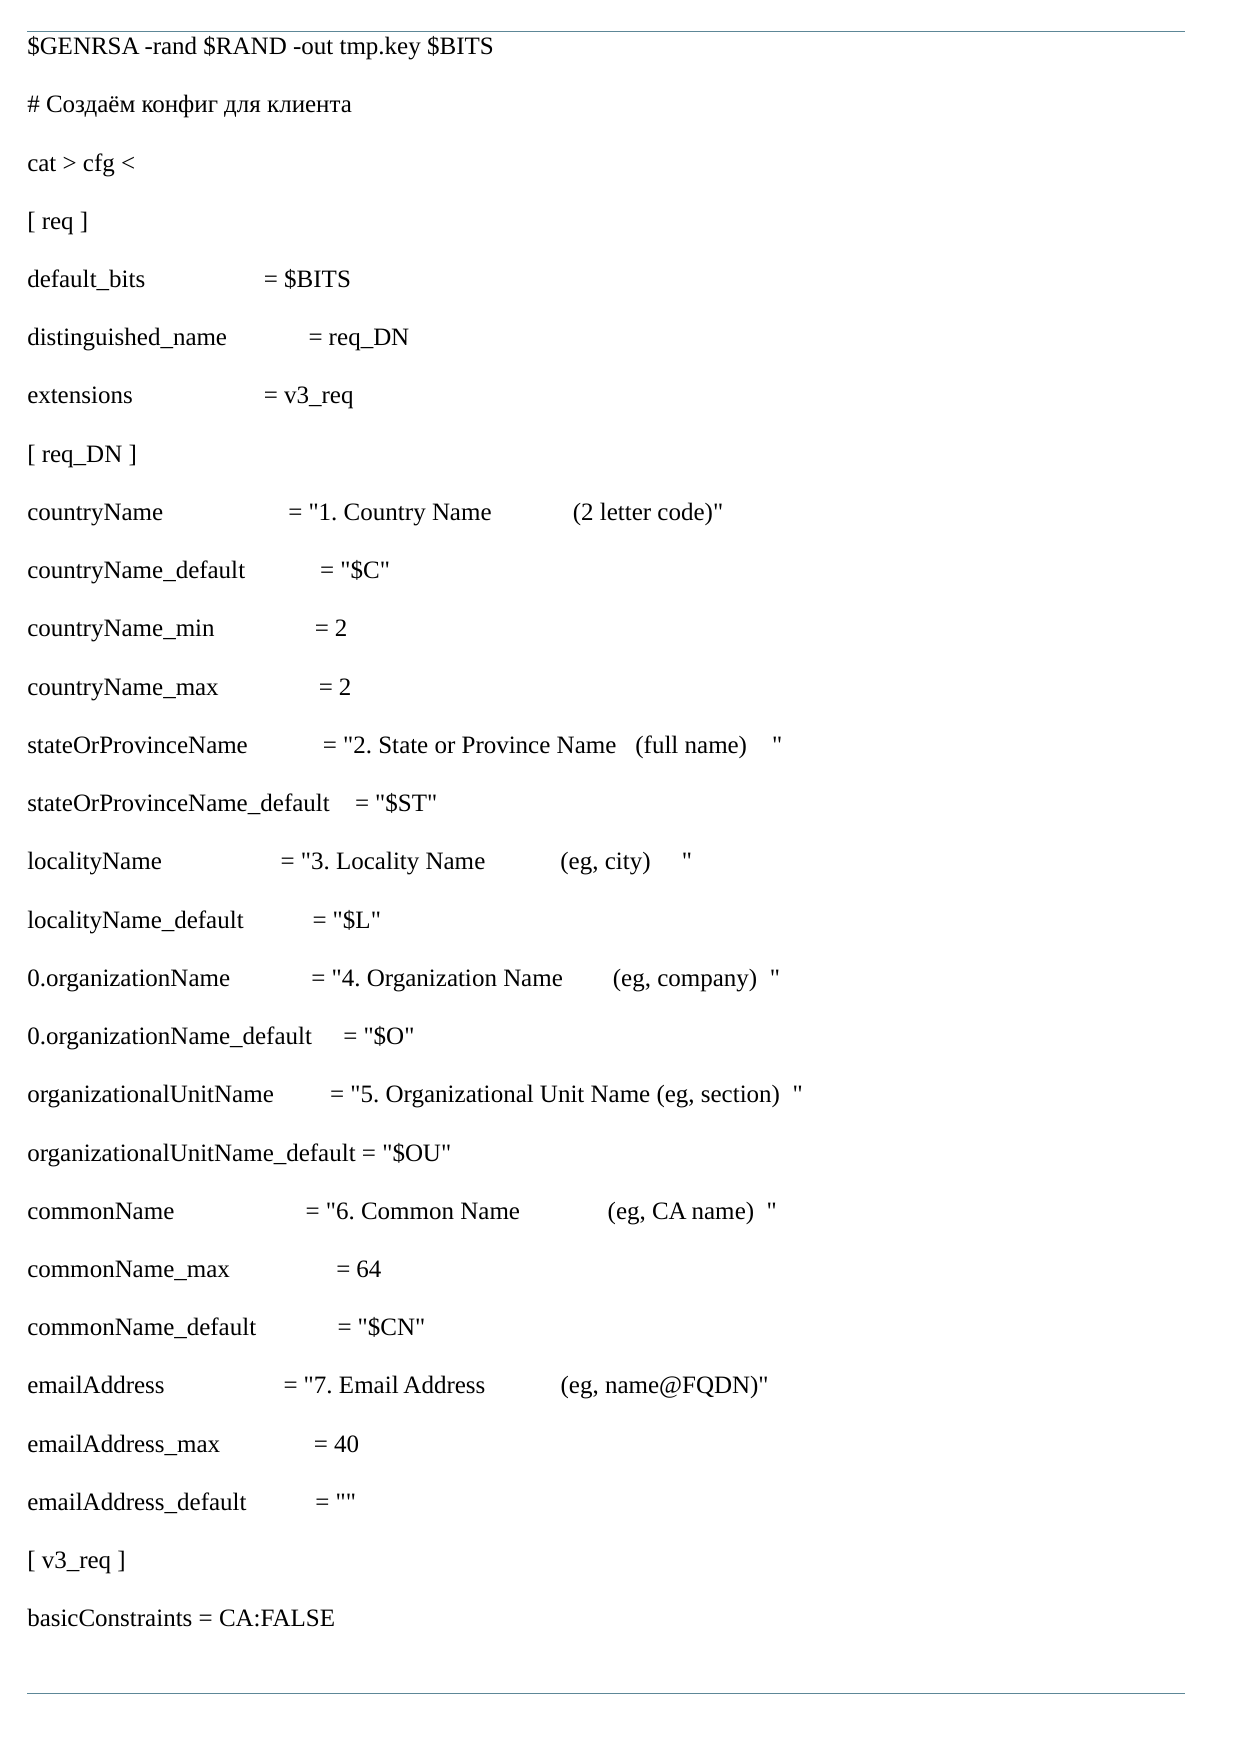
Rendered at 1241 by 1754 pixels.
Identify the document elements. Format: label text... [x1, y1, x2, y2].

table_header Теория и практика OpenSSL Ещё несколько лет назад криптографические системы применялись лишь в исключительных случаях: в правительственных организациях, спецслужбах и иных критических к безопасности данных системах. Однако в настоящее время бурное развитие компьютерных сетей и Интернета заставляет задумываться об обеспечении безопасности всё большее количество людей. Вначале опишем основные принципы и термины криптографии... В настоящее время все озабочены безопасностью передаваемых по сети данных, поэтому свою статью я бы хотел начать с разговора о способах защиты информации. Что такое шифрование? Это запись информации в особом виде, исключающем её прочтение лицами, не знающими шифра. В компьютерном мире защита данных актуальна, как нигде. Обычно шифрованием называют обработку данных при помощи некой функции f(x), где x – обрабатываемые данные. Алгоритм шифрования должен быть таким, что даже само знание алгоритма злоумышленником не должно помочь ему открыть ключ шифрования, то есть алгоритм должен основываться на трудоёмкости подбора ключа, а не на неизвестности алгоритма. Алгоритмы шифрования бывают одно и двунаправленными; однонаправленные алгоритмы чаще всего представляют собой так называемые хеши: численное представление некоего текста. Абсолютно очевидно, что даже зная хеш, невозможно вычислить исходный текст (бывает, что для разных текстов хеш совпадает, что тоже естественно, так как множество вариантов текстов бесконечно, а чисел, используемых в алгоритмах – конечно). Для чего же такое нужно? Применение есть замечательное: если одной и той же хеш-функцией обработать одинаковые строки, то результат будет идентичен! Это свойство можно использовать при проверке пароля: строка, введённая пользователем, хешируется и сравнивается с хешем пароля. При этом из хеша пароля восстановить сам пароль нельзя, можно только применять данную хеш-функцию к разным строкам, ища совпадения, т.е. методом прямого перебора. Вот почему советуют выбирать длинные и сложные пароли для важных целей. Хеш-функций существует огромное множество и есть некоторые стандартные ряды хеш-функций, наибольшее распространение получили ряды MD и SHA. К примеру, стандартная функция Unix crypt вычисляет значение хеш-функции от строки. Один из параметров, передаваемых этой функции, значится как salt, состоит из символов $1$ и строки из 8 символов и определяет выбор хеш-функции из ряда MD5, а возвращаемое значение содержит одиннадцать первых символов salt, чтобы знать в будущем для проверки, какую функцию применять. Если два первых символа salt – произвольная двухсимвольная строка, то используется обычный алгоритм DES (56 бит), а salt определяет выбор алгоритма подмешивания. В настоящее время 56 бит обычно недостаточно, для нахождения ключа длиной 56 бит необходимо перебрать «всего» 72057594037927936 (256) ключей. Для кластера компьютеров эта задача решается в считанные часы, поэтому сейчас во всех современных *nix используется алгоритм MD5, который позволяет генерировать отпечатки (хеши) паролей длиной до 128 бит, для подбора которого потребуются в худшем случае миллиарды лет! Итак, можно закончить с однонаправленными алгоритмами и перейти к двунаправленным... Существует два рода таких алгоритмов: симметрические и асимметрические (алгоритмы с публичным ключом). Симметрические алгоритмы используют один и тот же ключ для шифрования и дешифрования и их стойкость определяется в основном длиной используемого ключа. Ключ симметрического шифрования ни в коем случае нельзя передавать в открытом виде, так как это даст возможность злоумышленнику, получившему этот ключ, расшифровывать данные, этим ключом зашифрованные. Асимметрические алгоритмы предоставляют возможность передачи публичного ключа в открытом виде, в то время как секретный ключ должен быть известен только вам. Приведу наглядную демонстрацию полезности шифрования. К примеру, вы хотите пройти аутентификацию на удалённой машине и посылаете ей свой пароль, конечно же, не сам пароль, а его хеш. Но, к сожалению, где-то на пути встретился хаб, который дал возможность послушать ваши пакеты снифером. Этим, естественно, воспользовался злой дядька, подключённый к этому хабу. Он смог беспрепятственно взять ваш хеш пароля, взломать его (если повезёт) или просто посылать этот же хеш серверу. Таким образом, под вашим логином входят два человека. Не думаю, что кого-то развеселит эта ситуация (разве что злого дядьку, если его не засекут). Или ещё пример полной беззащитности: электронная почта не защищается никак (по крайней мере, по стандартной схеме) и всякий может её прочитать или изменить. Нет-нет, не надо бежать в хозяйственный магазин за мыльцем и верёвочкой – спасение есть. Это асимметрическое шифрование. Идея такова: вначале от генератора случайных чисел формируется определённая строка – секретный ключ, который может использоваться для расшифровки данных, зашифрованных публичным ключом. Публичный ключ вычисляется на основании секретного ключа. Таким образом мы получили пару ключей для шифрования (публичный ключ) и расшифровывания (секретный ключ). Затем на удалённой машине также создаётся подобная пара ключей (скорее всего она будет иной, так как довольно сложно, чтобы на разных машинах генератор случайных чисел генерировал одну и ту же последовательность). Итак, у нас есть две пары ключей, мы должны обменяться публичными ключами. После этого вы можете, используя публичный ключ удалённой машины, зашифровывать данные, которые могут быть расшифрованы ею с помощью имеющегося только у неё секретного ключа. Так как удалённая машина имеет и ваш публичный ключ, то подобная операция может работать наоборот (т.е. передача данных на вашу машину). Да, вроде бы всё хорошо: информация, передаваемая между машинами, может быть расшифрована только ими, но есть одно «но». Представьте ситуацию подмены публичных ключей при доставке: тогда правильный ключ будет считаться неправильным, а подменённый ключ – правильным. Обычным методом защиты публичного ключа асимметрического шифрования является его сертификация. Для понятия сертификации сразу же необходимо объяснить, что такое электронная цифровая подпись. ЭЦП – это хеш сообщения с данными об отправителе, подписанный секретным ключом последнего. На основании ЭЦП можно определить достоверность и неизменность сообщения при условии, что имеется публичный ключ. Публичный ключ, анализируя ЭЦП, даёт один из ответов: достоверен, недостоверен (был изменён). А так как найти такое значение хеша, чтобы оно совпадало для двух различных сообщений (т.е. h(M)=h(M’)) очень сложно, сопоставимо с прямым перебором, то практически нет способа подменить сообщение, подписанное ЭЦП. При пересылке публичного ключа его подмена обычно исключается электронной подписью, гарантирующей неизменность данных. Обычно публичный ключ подписывается либо секретным ключом данной пары, либо одним из доверенных ключей сторонних организаций. То есть в любом случае к ключу ЭЦП должно быть доверие. Такой механизм полностью исключает подмену публичного ключа, так как в противном случае подпись будет недостоверна и программа установления безопасной связи просто не примет данного ключа, автоматически считая его неверным. Есть ещё возможность исключить перехват публичного ключа – подтверждение получения ключа от другой машины и обмен идентификационными сообщениями. Такой метод применён, например, в механизме беспарольной аутентификации SSH. Вы обмениваетесь ключами с сервером и звоните владельцу удалённой машины (особенно это актуально при аутентификации клиента на сервере путём подтверждения валидности ключа), подтверждая и проверяя передачу ключа. При таких методах защиты полностью исключен перехват конфиденциальных данных, если, конечно, не вывесить свой секретный ключ на доску почёта в раздел «Достижения в безопасности за последний квартал». А если серьёзно, то потеря секретного ключа позволяет любому расшифровывать всё, что зашифровано вами или для вас, то есть происходит полная потеря безопасности. Поэтому во многих системах аутентификации секретные ключи дополнительно шифруются неким паролем. Без пароля секретный ключ представляет собой меньше ценности, так как ломать пароль можно только прямым перебором. Но всё же лучше держать секретные ключи при себе. Ещё многих интересует, что означает стойкость ключа. Это просто длина ключа в битах. Чем она больше, тем больше степень сложности подбора секретного ключа перебором. Но одновременно с этим увеличивается время работы алгоритмов и увеличивается объем сообщений за счёт неиспользуемых элементов ключа. Поэтому здесь лучше не бросаться в крайности, стойкость ключа длиной в 1024 бит вроде бы является достаточной (в настоящее время), хотя при пересылке почтовых сообщений используют ключи длиной до 2048 бит (OpenPGP). Для ключей симметрического шифрования достаточной является длина 128 бит. Ещё критичным фактором является работа генератора случайных чисел. Если злоумышленнику удалось найти некую закономерность в генераторе случайных чисел, то ему ничего не стоит создать любой ключ (а зачастую и «случайные» пароли). Поэтому сообщения о громких взломах различных ключей чаще всего вызваны тем, что злоумышленник нашёл баг в генераторе случайных чисел. Некоторых интересует также, что означают загадочные надписи RSA и DSA. Это сокращённые названия алгоритмов асимметрического шифрования. Различаются они математической основой работы, которая определяет степень защищённости и скорость работы в разных режимах (во многих системах существует также ограничение на длину DSA ключей в 1024 бита, ключи RSA могут быть любой длины, но обычно используются ключи 1024 – 4096 бит). Среди алгоритмов симметрического шифрования наиболее распространены следующие: DES (56 бит); 3DES (168 бит); RC* (40 – 128 бит); Blowfish (128 бит); IDEA (128 бит). Алгоритмы, использующие ключи длиной до 128 бит, считаются алгоритмами низкой безопасности, 128 бит – средней, более 128 бит – высокой. Алгоритмы симметрического шифрования могут работать в нескольких режимах, обычно используется режим cbc, когда ключ динамически высчитывается на основании предыдущего блока данных, т.е. в режиме cbc ключ постоянно меняется, что затрудняет атаки. При использовании клиентов, работающих на безопасных каналах связи (SSL – secure socket layer), часто можно видеть запрос на подтверждение публичного ключа для связи или сертификата (подписанного публичного ключа, как было описано ранее). Как я уже говорил, публичный ключ могут подменить, но если вы доверяете своим каналам связи и не думаете, что кто-то охотится персонально за вашими данными, то можно доверять публичному ключу удалённого сервера, так как подмена ключа – занятие довольно трудоёмкое, а если у вас есть некие подозрения на этот счёт, то лучше не доверять ключу, не получив подтверждения от нужного лица или организации (не вздумайте использовать электронную почту: уж если смогли подделать ключ, то подменить письмо не составляет труда). Генерация ключей клиента происходит на лету и они автоматически удаляются после окончания сеанса связи, публичный ключ удалённого сервера помещается в специальное хранилище, что избавляет вас от риска пересылки публичного ключа. Основные атаки на системы асимметрического шифрования связаны с тем, что злоумышленник может угадать содержимое части зашифрованных данных (например, письма часто начинаются со слов «Здравствуйте, »), и это знание облегчает подбор секретного ключа. Ещё очень опасна атака на подмену ключей (man-in-the-middle), когда злоумышленник перехватывает публичные ключи двух людей, затем генерирует две пары ключей и направляет свои публичные ключи обеим сторонам. Теперь первый человек посылает злоумышленнику своё письмо, которое тот расшифровывает своим ключом, читает, зашифровывает публичным ключом второго человека и отправляет ему послание. Таким образом, у людей создается иллюзия защищённой переписки, но читает их сообщения и третий (который, как известно, лишний). Выходом из такой ситуации является сертификация публичных ключей. Существует два способа сертификации ключей: ключ может быть подписан только ключом одного из доверенных источников сертификации (обычно это организации, которые имеют привеллегии сертификации, переданные им правительством страны); ключ может быть подписан одним из ключей, которым вы доверяете (обычно это ваш собственный ключ и ключи организаций, занимающихся выдачей сертификатов). Второй механизм, называемый сетью доверия, используется чаще, так как позволяет добавлять новые ключи к доверенным. Оба механизма предусматривают механизм цепного подписывания, например, если ключ А был подписан ключом Б, который подписан ключом С, который подписан вашим ключом, то ключ А считается доверенным. При этом число таких «шагов» наследования обычно ограничено. Такой механизм сети доверия реализован, например, в системе PGP и в системе OpenSSL. Этим обеспечивается безопасность клиента. Безопасность сервера необходима лишь в случае удаленной беспарольной аутентификации, тогда администратор удалённой системы помещает ваш ключ в список известных ключей системы. Примечание для администраторов: если вы не хотите, чтобы все могли использовать данный ключ, объясните пользователю опасность доступа посторонних лиц к его секретному ключу и убедите его зашифровать секретный ключ паролем, который, кстати, можно удобно хранить в памяти и не вводить лишний раз, но об этом я расскажу в статье об SSH. И ещё: не забывайте убедиться в том, что ключ пришёл от того, кого предполагалось, для этого лучше попросить пользователя принести ключик на дискетке, а потом её дезинтегрировать или оставить в эпицентре ядерного взрыва (жаль этого нельзя проделать с некоторыми «пользователями», хотя почему нельзя? Мария Францевна, подойдите-ка на минутку...) И наконец, скажу ещё вот что: асимметрическое шифрование используется для подписи и зашифровывания почтовых сообщений, удалённой аутентификации и ЭЦП в любых её применениях. Но для передачи большого количества данных через сеть использовать асимметрическое шифрование очень печально – всё загнется окончательно и бесповоротно: уж больно много времени надо для использования подобных алгоритмов. Поэтому при передаче данных по сети используют симметрическое шифрование (3DES, IDEA, Blowfish). Но ключ симметрического шифрования очень опасно передавать в открытом виде (ведь он используется для шифрования и дешифрования), и вначале устанавливается связь асимметрическим шифрованием, как было описано выше. После установления связи клиент генерирует ключ симметрического шифрования и шифрует его публичным ключом сервера, затем отправляет его собственно серверу (также выполняется подписывание симметрического ключа для удостоверения в его неизменности). Сервер расшифровывает своим секретным ключом ключ симметрического шифрования и использует его для общения с клиентом. Красота! Но есть ещё один способ – алгоритм Дифлемана-Хельмана, позволяющий использовать одни и те же ключи как для симметрического, так и для асимметрического шифрования. Он заключается в нехитрых математических законах степенной функции (я не буду на этом заострять внимание, так как вряд ли это пригодится на практике). Оказывается, имея пару – публичный ключ A и секретный ключ B, можно вычислить ключ симметрического шифрования С, который также получается при наличии пары ключей секретный А и публичный B. Говоря проще, ключ С однозначно могут вычислить обе машины, обменявшиеся публичными ключами. Этот ключ можно далее использовать для шифрования/дешифрования данных по стандартному алгоритму симметрического ключа. Такой способ достаточно безопасный, но он пока ещё не получил достаточного распространения и поэтому сейчас чаще используется первый способ. Любопытные тут же поинтересуются: почему, когда я говорил о симметрическом шифровании, я сказал, что 128-и битный ключ теоретически несокрушим, а говоря об асимметрическом шифровании, сказал, что ключ длиной 1024 бит считается пока ещё более-менее безопасным. Тут дело вот в чём: при асимметрическом шифровании выбираются 2 больших простых числа и на их основе создаются секретный и публичный ключи. Не вдаваясь в математику (для математической стороны алгоритмов шифрования можете зайти на лучший алгоритмический ресурс в рунете http://algolist.manual.ru), скажу только одно: для вычисления секретного ключа на основании публичного необходимо выполнить задачу разложения на множители, которая пропорциональна логарифму по модулю большого целого числа (это реализовать намного проще, чем прямой перебор). Ну вот, с теорией покончено, можно приступить к практике. OpenSSL – это система защиты и сертификации данных, название SSL переводится как система безопасных сокетов. OpenSSL используется практически всеми сетевыми серверами для защиты передаваемой информации. Существует API SSL, позволяющее создавать безопасные сокеты с шифрованием передаваемых данных. Но в данной статье я бы хотел рассказать о самой системе OpenSSL, вызываемой через командную строку. Так как OpenSSL поддерживает очень много различных стандартов сертификации, шифрования, хеширования, то использование данной команды достаточно сложно. Внутри OpenSSL существуют отдельные компоненты, отвечающие за то или иное действие. Для получения списка доступных компонентов можно вызвать openssl с параметрами list-standart-commands. Можно также получить список доступных алгоритмов хеширования (list-message-digest-commands) и алгоритмов шифрования (list-cipher-commands). Итак, с помощью команд OpenSSL можно делать следующее: Создавать и управлять ключами RSA и DSA – команды rsa, dsa, dsaparam; Создавать сертификаты формата x509, запросы на сертификацию, восстановление – команды x509, req, verify, ca, crl, pks12, pks7; Зашифровывать данные с помощью симметрического или асимметрического шифрования – команды enc, rsautl; Высчитывать хеши различных типов – команда dgst; Работать с S/MIME – команда s/mime; Проверять работы серверов и клиентов ssl – команды s_client, s_server. Cуществует также несколько вспомогательных утилит ssl: openssl speed [список_алгоритмов_хеширования_или шифрования]: тестирование скорости различных алгоритмов, если запускать без параметров, то тестируются все алгоритмы; алгоритмы внутри списка разделяются пробелом, например: openssl speed md5 rsa idea blowfish des 3des sha1 В конце выводится общая скорость работы различных алгоритмов (в 1000-х байт в секунду), для обработки различной длины блоков. Вот результат работы тестов скорости на моём домашнем компе (Celeron 366), на других компах значения будут другими: Таблица 1 Таблица 2. Проверка алгоритмов асимметрического шифрования openssl rand [-out file] [-rand file] num: генерация num рандомных байт: # openssl rand 5 Wеб~ # openssl ciphers [-ssl2] [-ssl3] [-tls1] NAME: вывод доступных алгоритмов для обеспечения уровня безопасности NAME, где NAME – это символическое название группы алгоритмов. Обычно используются значения: LOW – алгоритмы низкого уровня безопасности (меньше 128 бит); MEDIUM – алгоритмы среднего уровня стойкости (128 бит); HIGH – алгоритмы высокой стойкости (больше 128 бит); ALL – все алгоритмы; NULL – алгоритмы без шифрования. Обычно в настоящее время используются алгоритмы групп MEDIUM и HIGH, которые ещё долго не смогут быть взломаны прямым перебором. Можно также вывести список алгоритмов из нескольких групп, разделив их «:» (например, MEDIUM:HIGH). Теперь я бы хотел рассказать об основных утилитах openssl. Для начала я расскажу о методах генерации ключей, затем о командах шифрования и, наконец, о сертификатах, s/mime, клиент/серверных тестах. Итак, пару слов о генерации ключей. Для создания rsa ключей используется команда genrsa: openssl genrsa [-out file] [-des | -des3 | -idea] [-rand file] [bits] Команда genrsa создаёт секретный ключ длиной bits в формате PEM, шифрует его одним из алгоритмов des (56 бит), des3 (3-й des 168 бит) или idea (128 бит). При выборе алгоритма шифрования будет запрошен пароль для шифрования создаваемого секретного ключа (если алгоритм не указан, то секретный ключ не шифруется, чего делать ни в коем случае нельзя). Опция -out говорит программе, что вывод нужно осуществлять не в stdout, а в файл file (опция -out присутствует во множестве других компонентов openssl и используется аналогичным образом для указания выходного файла). Опция -rand указывает на файл/файлы (разделённые «:»), из которых будут считываться данные для установки seed генератора случайных чисел. В качестве таких файлов сразу же приходит на ум использовать что-то вроде /dev/random или /dev/urandom, но у меня с этим возникли проблемы – всё вешалось наглухо, поэтому я рекомендую в этом случае использовать какие-нибудь сложно угадываемые файлы, вроде /var/log/messages или /boot/vmlinuz, думаю, что угадать содержимое этих файлов не намного проще чем содержимое /dev/random, но работает этот фокус в любом *nixe (опция -rand также присутствует во всех компонентах генерации и управления ключами и сертификатами). Использовать /dev/random и /dev/urandom, конечно, можно, но я для этого скопировал из /dev/random 32 768 байт в файл .rnd таким образом: dd if=/dev/[u]random of=.rnd count=64 Кроме этого, можно указывать в качестве -rand файла EGD сокет, который обеспечивает генерацию определённого количества случайных байт, EGD доступен на узле http://www.lothar.com/tech/crypto. Установка генератора случайных чисел производится на основании хеша -rand файла, поэтому можно указывать файлы различной длины, так как хеш все равно имеет фиксированное число бит. Пример генерации 4096-битового секретного ключа RSA: # openssl genrsa -out /etc/openssl/key.pem -des3 -rand /var/log/messages 4096 После этого секретный ключ зашифровывается и записывается в файл (в текстовом виде). В начале ключа указывается алгоритм шифрования. Для создания публичного ключа rsa на основе секретного используется команда openssl rsa. Данная команда имеет следующий формат: openssl rsa -in filename [-out file] [-des | -des3 |-idea] [-check] [-pubout] Утилита openssl rsa способна изменять пароль и алгоритм шифрования секретного ключа, будучи вызвана с параметром -in и -out. Если применить параметр -pubout, то в указанный файл -out будет записан публичный ключ, вычисленный на основе -in секретного. Например, создание публичного ключа на основании секретного: openssl rsa -in /etc/openssl/key.pem -out /etc/openssl/pubkey.pem -pubout Изменение пароля и алгоритма шифрования секретного ключа с des3 на idea: openssl rsa -in /etc/openssl/key.pem -out /etc/openssl/key1.pem -idea Для создания ключей DSA используется утилита openssl gendsa, аналогичная genrsa, но есть два отличия: во-первых, для ключей DSA нельзя указывать длину в битах и, во-вторых, ключи DSA могут генерироваться согласно некоторым параметрам, записанным в файл paramfile утилитой openssl dsaparam, имеющей следующий формат: openssl dsaparam [-rand file{s}] [-C] [-genkey] [-out file] numbits где numbits – длина желаемого ключа, -С заставляет dsaparam вывести на stdout код на СИ для программной генерации DSA на основе необходимых параметров, а опция -genkey говорит, что в выходной файл, наряду с параметрами, дополнительно записывается созданный секретный ключ DSA, но нельзя его сразу же зашифровать, поэтому удобнее воспользоваться утилитой openssl gendsa, которая имеет схожий синтаксис с командой genrsa, но вместо числа бит указывается файл параметров, созданный dsaparam: # openssl gendsa -out /etc/openssl/dsakey.pem -rand /boot/vmlinuz -idea paramfile Enter PEM passphrase: Verify PEM passphrase: Для управления ключами dsa используется программа openssl dsa, которая абсолютно аналогична (в параметрах) утилите openssl rsa. Поэтому я просто приведу пример генерации публичного ключа DSA: # openssl dsa -in /etc/openssl/dsakey.pem -out /etc/openssl/pubdsakey.pem -pubout Теперь настало время рассказать о компонентах openssl, выполняющих шифрование и хеширование данных. Для выполнения симметрического шифрования используется утилита openssl enc -cipher или её сокращённая запись openssl cipher, где cipher – это одно из символических имён симметрических шифров. Наиболее популярными являются следующие: base-64 (преобразование в текстовый вид); bf (blowfish – 128 бит); des (56 бит); des3 (168 бит); rc4 (128 бит); rc5 (128 бит); rc2 и idea (128 бит). Для указания входного и выходного файлов используются опции -in и -out соответственно. Пароль для шифрования вводится с клавиатуры (можно указать в командной строке параметром -k, но это очень плохо по соображениям безопасности, так как большинство шелов умеют сохранять историю командной строки, на мой взгляд, намного лучше ввести пароль непосредственно перед шифрованием). Учтите, что пароль не спрашивается при обработке файла base64, так как шифрования не происходит. Для расшифровки зашифрованных данных примените openssl cipher с опцией -d (алгоритм шифрования и дешифрования должен совпадать!), а для одновременной обработки данных base64 можно воспользоваться опцией -a. Шифрование по умолчанию происходит с подмешиванием (подсолением), для выбора алгоритма подмешивания используется случайная соль (salt), поэтому, если вы шифруете один и тот же файл в разное время одним и тем же алгоритмом и паролем, то результаты скорее всего будут разными (это затрудняет атаку по словарю). Также по умолчанию используется cbc режим алгоритмов, когда ключ меняется в течение всего сеанса работы согласно передаваемым данным. Приведу несколько примеров: зашифруем файл, используя алгоритм des3: # openssl des3 -in file -out file.des3 расшифруем полученный файл: # openssl des3 -d -in file.des3 -out file зашифруем файл, используя алгоритм blowfish(bf), и закодируем base64: # openssl bf -a -in file -out file.bf64 теперь расшифруем его и обработаем сразу же base64: # openssl bf -a -d -in file.bf64 -out file Для вычисления хешей используется команда openssl dgst -hashalg или краткая форма openssl hashalg (первая команда может также выполнять манипуляции с ЭЦП, но об этом далее). Обычное использование данной команды таково openssl hashalg [-c] file[s]. Вычисляется хеш сообщения фиксированной длины в виде одной строки или, если указана опция -c, строки, разделённой на пары HEX чисел двоеточием. Среди алгоритмов хеширования могут применяться следующие: md2 (128 бит); md4 (128 бит); md5 (128 бит); mdc2 (128 бит); sha (160 бит); sha1 (160 бит); ripemd160 (160 бит). Опять же приведу пару примеров: вычислим md5 хеш файла: # openssl md5 -c file MD5(file)= 81:fd:20:ff:db:06:d5:2d:c3:55:b5:7d:3f:37:ac:94 а теперь SHA1 хеш этого же файла: # openssl sha1 file SHA1(file)= 13f2b3abd8a7add2f3025d89593a0327a8eb83af Как я уже говорил, утилита openssl dgst может использоваться для подписывания сообщения секретным ключом и проверки ЭЦП публичным ключом. Для этого используется следующий синтаксис: openssl dgst -sign private_key -out signature -hashalg file[s] Подписывание file с помощью секретного ключа private_key, используя алгоритм хеширования hasalg (обычно применяются sha1 или md5). openssl dgst -signature signature -verify public_key file[s] Проверка подписи в file, используя публичный ключ public_key и ЭЦП signature. Данная программа выводит «Verification OK» при правильной подписи или «Verification Failure» в любом другом случае. Учтите, что ЭЦП в таком случае хранится отдельно от файла, который ею подписан. Для шифрации и дешифрации RSA алгоритмом используется программа rsautl. Данная утилита имеет также возможность подписывать и проверять подпись сообщений (однако работать всё равно приходится с хешем сообщения, так как подписывать можно только небольшой объём данных, поэтому лучше применять openssl dgst). Для шифрации/дешифрации используется следующий синтаксис: openssl rsautl -in file -out file.cr -keyin pubkey.pem -pubin -encrypt Шифрация file с использованием публичного ключа pubkey.pem. openssl rsautl -in file.cr -out file -keyin secretkey.pem -decrypt Дешифрация file.cr с использованием секретного ключа secretkey.pem. Теперь настало время рассказать об одном из главных применений openssl – управление сертификатами. Openssl имеет возможность генерировать сертификаты, управлять ЭЦП и шифрованием с помощью сертификатов. Однако применение утилит управления сертификатами – достаточно сложная задача. Поэтому для начала я дам общие представления о сертификатах. Сертификат содержит публичный ключ, подписанный одним из корневых доверенных центров сертификации (или комплементарным секретным ключом), данные об организации, выдавшей сертификат, и в некоторых случаях зашифрованный секретный ключ, а также отпечаток (хеш) публичного ключа. Сертификаты имеют время действия, по окончании которого они автоматически считаются недействительными, иерархия сертификатов обычно строится на основании сети доверия (бывают довольно длинные цепочки сертификатов, ведущие к доверенному ключу из root CA). Таким образом, сертификат – это полный комплекс системы асимметрического шифрования, предоставляющий гораздо больше возможностей, чем сами по себе ключи (а также являющийся более защищённой системой). Основным привлекательным моментом сертификата является возможность записи в него информации об организации, этот ключ выдавшей. Таким образом, явно напрашивается применение собственной системы сертификации в данной организации. Можно, например, выдавать сотрудникам их персональные сертификаты, подписанные сертификатом организации (его можно сгенерировать самому или получить от сторонней компании). Причём эти сертификаты впоследствии можно использовать для удостоверения личности сотрудника, например, при почтовой переписке или аутентификации на http-сервере (apache+ssl). Единственное условие, которое должно выполняться, – это наличие на машине клиента сертификата организации в списке корневых доверенных ключей. Общее содержание сертификатов определено стандартом x509, в то время как форматы записей сертификатов могут внести некоторую путаницу. Openssl по умолчанию использует формат PKCS#10, Microsoft использует по умолчанию формат PKCS#12 (в руководстве по openssl этот формат охарактеризован как один большой баг), формат PKCS#7 используется для запросов на сертификацию к CA (центр сертификации) и не может содержать секретного ключа, также для этой цели может использоваться DER-закодированный сертификат (DER-кодирование подобно кодированию base64, но имеет специальное назначение для использования в криптографических системах) также без секретного ключа. Учтите, что при использовании DER-формата убираются маркеры начала и конца сертификата, а его содержимое кодируется base64, поэтому в файле DER можно хранить только один сертификат, с другой стороны DER-сертификаты поддерживаются M$ (стандартное расширение .cer), поэтому иногда бывает нужно преобразовать сертификаты из одного формата в другой (я здесь имею в виду PEM или DER): PEM—>DER openssl x509 -inform PEM -in cert.pem -outform DER -out cert.cer DER—>PEM openssl x509 -inform DER -in cert.cer -outform PEM -out cert.pem Таким же образом можно конвертировать и ключи асимметрического шифрования (используя утилиты rsa или dsa). Думаю, что не сильно запутал вас всеми этими стандартами. Если объяснять на пальцах, то всё выглядит следующим образом: клиент создаёт сертификат и отправляет свой публичный сертификат (PKCS#7) в центр сертификации. В центре сертификации обрабатывается запрос клиента (запрос на сертификацию), и сертификат клиента подписывается секретным ключом центра сертификации. Клиент, имея публичный ключ центра сертификации, проверяет подлинность подписи и может далее использовать свой сертификат. Для организации можно предложить следующее решение: на сервере создаётся сертификат организации; генерируется запрос на сертификацию и отправляется к некоему доверенному центру сертификации (который будет известен всем клиентам и персоналу данной организации); получается сертификат организации, который можно использовать при создании сертификатов клиентов. Последние создаются так: клиент посылает запрос на выдачу сертификата; сервер создаёт сертификат клиента и подписывает его сертификатом организации; клиент получает сертификат клиента и сертификат организации; после проверки достоверности ключа организации (предполагается, что клиент доверяет CA, которым был подписан сертификат организации) проверяется достоверность сертификата клиента. После такой операции клиент будет точно уверен, что получил сертификат от данной организации и может его использовать для работы с ней. По такой схеме построены все центры выдачи сертификатов (правда зачастую сертификат организации бывает подписан самим собой, что требует от клиента добавить сертификат организации к доверенным, а в первой схеме сертификат организации принадлежит к группе промежуточных центров сертификации, и этот случай предпочтительнее с точки зрения безопасности и удобства клиента, но требует больше работы от администратора). Да, хорошенькое объяснение на пальцах! Но что тут поделать: сертификаты – это довольно запутанная вещь. Сейчас я объясню, как создавать сертификаты с помощью openssl и приведу пример только что описанного безобразия... Для создания сертификата используется инструмент openssl req. Он имеет довольно много параметров, поэтому, чтобы не парить мозги, я просто приведу пару примеров его использования. Для начала требуется конфигурационный файл, который имеет следующий формат (все строки, начинающиеся с # – это мои комментарии, в конечном файле их может и не быть): [ req ] # Секция основных опций default_bits = 2048 # Число бит default_keyfile = keyfile.pem # Имя ключа, используемого для сертификата distinguished_name = req_distin-guished_name # DN организации, выдавшей сертификат prompt = no # Брать параметры из конфига неинтерактивный режим [ req_distinguished_name ] # DN организации C=RU # Страна ST=Ivanovskaya # Область L=Gadukino # Город O=Krutie parni # Название организации OU=Sysopka # Название отделения CN=Your personal certificate # Имя для сертификата (персоны, получающей сертификат) emailAddress=certificate@gaduk.ru # Мыло организации Если не указывать prompt no, то значения для параметров будут считаны в интерактивном режиме (то бишь с клавиатуры), а значения параметров будут являться подсказками при вводе данных. При интерактивном режиме можно указывать значения по умолчанию, а также минимальное и максимальное значения для параметров (для строковых параметров устанавливается ограничение на длину). В таком случае общий формат параметра таков: имя = подсказка имя_default = значение_по_умолчанию имя_max = максимум имя_min = минимум Пример интерактивного файла конфигурации: [ req ] default_bits = 1024 default_keyfile = privkey.pem distinguished_name = req_distin-guished_name [ req_distinguished_name ] countryName = Country Name (2 letter code) countryName_default = RU countryName_min = 2 countryName_max = 2 localityName = Locality Name (eg, city) organizationName = Organization Name(eg, org) organizationalUnitName = Organizational Unit Name (eg, section) commonName = Common Name (eg, YOUR name) commonName_max = 64 emailAddress = Email Address emailAddress_max = 40 Спешу обрадовать некоторых ленивых товарищей: если вы намереваетесь создавать просто сертификат сервера (например, для LDAP-сервера), то указывать конфиг необязательно, будет использоваться конфиг по умолчанию /usr/lib/ssl/openssl.cnf, который содержит всё необходимое. Ну а теперь традиционно приведу примеры использования openssl req (я не собираюсь подробно описывать данную команду, так как думаю, что для большинства случаев хватит примеров, а для особых случаев можно почитать man req). openssl req -new -newkey rsa:2048 -keyout rsa_key.pem -config cfg -out certreq.pem Создание запроса на сертификацию (-new) на основе создаваемого секретного ключа rsa (-newkey rsa:2048), который записывается в файл -keyout (и шифруется тройным DES). Запрос на сертификацию создаётся на основе конфигурационного файла-config. openssl req -x509 -new -key private_key.pem -config cfg -out selfcert.pem -days 365 Создание (-new) self-signed сертификата (-x509) для использования в качестве сертификата сервера или сертификата CA. Сертификат создаётся с использованием секретного ключа -key и конфигурационного файла -config. Создаваемый сертификат будет действителен в течение 365 дней (-days), опция -days не применима к запросам на сертификацию. Для управления сертификатами x509 используется утилита openssl x509. С её помощью можно подписать сертификат или запрос на сертификацию сертификатом CA. Также можно просмотреть содержимое сертификата в читаемой форме (DN, публичный ключ, время действия, отпечаток и т. д.). Приведу примеры вышеописанных действий: openssl x509 -in cert.pem -noout -text Просмотреть информацию о сертификате в «нормальной» форме. Вот что примерно будет выведено, также можно использовать дополнительные опции: -fingerprint (необходимо сочетать с одной из опций -sha1, -md5 или -mdc2), -modulus (вывод публичного ключа), -serial, -subject, -issuer (организация, выдавшая сертификат), -email, -startdate, -enddate: Подписать запрос на сертификацию (-req) файла -in, используя доверенный CA сертификат -CA и его секретный ключ -CAkey. В конечный сертификат клиента (-out) записываются дополнительные параметры сертификата третьей версии из файла /usr/lib/ssl/openssl.cnf (конфигурационный файл по умолчанию). Но об этом я расскажу после на конкретном примере. Такое поведение x509 позволяет организовать свой центр сертификации, подписывающий запросы клиентов на сертификацию. openssl x509 -in CAcert.pem -addtrust sslclient -alias «myorganization CA» -out CAtrust.pem Преобразование сертификата -in в доверенный сертификат для использования в SSL-клиентах (sslserver – использование в качестве сертификата сервера, emailProtection – использование в качестве сертификата S/MIME). Я ещё раз хотел бы вернуться к проблеме построения CA. Для использования внутри организации можно взять self-signed сертификат, но для использования СА вне организации приходится брать сертификаты, выданные или подписанные сторонней организацией. Во втором случае возникает проблема выбора такой сторонней организации (она легко разрешается для дочерних компаний), которая требует юридического анализа (в разных странах существуют свои законы криптографии и поэтому дать какой-либо конкретный совет я не могу). Если вам довелось работать в российской правительственной компании, то считайте, что вам не повезло – использовать openssl для работы с правительственными организациями нельзя. Наши уважаемые государственные деятели добавили кучу проблем админам, разрешив использовать только алгоритмы ГОСТ (симметрические, асимметрические, хеширования – меня просто выворачивает от самого этого слова ГОСТ), поэтому использовать вам придётся только специальные программы, реализующие эти алгоритмы. Я же приведу здесь пример построения собственного CA с self-signed сертификатом: Генерируем секретный ключ: openssl genrsa -out CAkey.pem -rand randfile -des3 4096 Создаём self-signed сертификат: openssl req -new -x509 -key CAkey.pem -out CAcert.pem -days 365 -config cfg Содержимое конфигурационного файла зависит от организации, можно даже воспользоваться утилитой /usr/lib/ssl/misc/CA.pl -newcert, которая создаст ключ и сертификат в одном файле в интерактивном режиме (хотя мне этот вариант не очень понравился, лучше один раз написать нормальный конфиг) – о дополнительных требованиях к конфигурации CA сертификата смотри ниже. Генерируем клиентские сертификаты, например, как приведено ниже: #!/bin/bash dd if=/dev/random of=/tmp/.rnd count=64 RAND="/var/log/messages:/boot/vmlinuz:/tmp/.rnd" REQ="openssl req" X509="openssl x509" RSA="openssl rsa" GENRSA="openssl genrsa" O="company" C="RU" ST="region" L="city" PURPOSES="digitalSignature, keyEncipherment" CERTTYPE="client, email, objsign" CA="/etc/openssl/CAcert.pem" CAkey="/etc/openssl/CAkey.pem" OUTDIR="/etc/openssl/clientcert/" CN="client" BITS=2048 DAYS=365 #Создаём секретный ключ во временной папке БЕЗ шифрования TMP="/tmp/ssl-$$" mkdir $TMP if [ ! -d $OUTDIR ];then mkdir $OUTDIR fi pushd $TMP > /dev/null $GENRSA -rand $RAND -out tmp.key $BITS # Создаём конфиг для клиента cat > cfg < [ req ] default_bits = $BITS distinguished_name = req_DN extensions = v3_req [ req_DN ] countryName = "1. Country Name (2 letter code)" countryName_default = "$C" countryName_min = 2 countryName_max = 2 stateOrProvinceName = "2. State or Province Name (full name) " stateOrProvinceName_default = "$ST" localityName = "3. Locality Name (eg, city) " localityName_default = "$L" 0.organizationName = "4. Organization Name (eg, company) " 0.organizationName_default = "$O" organizationalUnitName = "5. Organizational Unit Name (eg, section) " organizationalUnitName_default = "$OU" commonName = "6. Common Name (eg, CA name) " commonName_max = 64 commonName_default = "$CN" emailAddress = "7. Email Address (eg, name@FQDN)" emailAddress_max = 40 emailAddress_default = "" [ v3_req ] basicConstraints = CA:FALSE keyUsage = $PURPOSES nsCertType = $CERTTYPE EOT # Создаём запрос на сертификацию $REQ -new -key tmp.key -config cfg -rand $RAND -out $CN.pem # Этот файл лучше удалить побыстрее: мало ли чего... rm -fr /tmp/.rnd if [ $? -ne 0 ]; then echo "Failed to make a certificate due to error: $?" popd > /dev/null rm -fr $TMP exit $? fi # Подписываем сертификат сертификатом сервера $X509 -req -in $CN.pem -CA $CA -CAkey $CAkey -extfile cfg -days $DAYS -out $OUTDIR$CN.pem chmod 0400 $OUTDIR$CN.pem chown root:root $OUTDIR$CN.pem # Шифруем секретный ключ $RSA -in tmp.key -des3 -out $OUTDIR$CN-key.pem chmod 0400 $OUTDIR$CN-key.pem chown root:root $OUTDIR$CN-key.pem # Выполняем заключительные действия popd > /dev/null rm -fr $TMP echo -e "Generation complete, go to $OUTDIR and give to client $CN his certificate and n private key (for windows users you should use openssl pkcs12 utility)" Дополнительные свойства, описанные в скрипте (v3_req), означают, что клиент может использовать сертификат для подписывания и шифрации, но его сертификат не является CA-сертификатом. Для CA-сертификата значение basicConstraits должно быть равно CA:TRUE (об этом забывать нельзя!). Поле nsCertType определяет дополнительные назначения данного ключа (для использования в качестве клиента, подписывания, использования в почтовых сообщениях). Для CA-сертификатов обычно применяют следующие значения nsCertType: sslCA, emailCA. Для ssl ключей серверов (например, апача) используется значение nsCertType = server. Полученный таким образом сертификат клиента будет содержать информацию о поставщике сертификата (то есть о вашем сертификате организации). Клиенту необходимо будет передать его сертификат, его секретный ключ (зашифрованный!) и ваш сертификат организации. Для клиентов Microsoft необходимо ещё и перевести сертификаты в формат PKCS#12. Для этого воспользуемся командой openssl pkcs12: openssl pkcs12 -export -in client.pem -inkey client-key.pem -out client.p12 -name "Client certificate from our organization" Для обратного преобразования используется синтаксис: openssl pkcs12 -in client.p12 -out client.pem В выходной файл записываются сертификат клиента, CA-сертификат, секретный ключ клиента (его можно зашифровать опцией -des3, -idea и т. д.). Такое поведение позволяет использовать для вывода только формат pem (маркеры здесь обязательны!). Для экспорта сертификата организации можно воспользоваться командой pkcs12 ( конечно же без параметра inkey), можно также обработать сертификат организации base64 и сохранить в файле .cer (openssl x509 -in CA.pem -outform DER -out CA.cer). В openssl существует компонент управления s/mime сообщениями, называющийся openssl smime. Данная утилита позволяет зашифровывать, расшифровывать, управлять ЭЦП и MIME-заголовками писем. Приведу опять же несколько примеров её использования: openssl smime -sign -in mail.txt -text -from CEBKA@smtp.ru -to user@mail.ru -subject "Signed message" -signer mycert.pem -inkey private_key.pem | sendmail user@mail.ru Подписывает сообщение -in (в текстовом виде) и подписывает (-sign) его с помощью сертификата (-signer) и секретного ключа (-inkey). Вывод идёт непосредственно к sendmail, для этого определены MIME-заголовки from, to и subject. openssl smime -verify -in mail.msg -signer user.pem -out signedtext.txt Проверяет подпись в файле -in, записывает сообщение в файл -out, а полученный сертификат – в файл -signer (для проверки s/mime сообщения не требуется ничего, кроме него самого, так как ЭЦП s/mime содержит публичный ключ!). openssl smime -encrypt -in mail.txt -from CEBKA@smtp.ru -to user@mail.ru -subject "Encrypted message" -des3 user.pem | sendmail user@mail.ru Шифрация файла -in с помощью сертификата получателя user.pem, используя алгоритм des3. Вывод программы посылается непосредственно в sendmail. openssl smime -decrypt -in mail.msg -recip mycert.pem -inkey private_key.pem -out mail.txt Расшифровка файла -in с помощью секретного ключа -inkey и сертификата -recip (ваш собственный сертификат). Есть альтернатива не указывать smime-заголовки from, to и subject. Можно просто указать необходимый файл -out и добавить заголовки с помощью программы sendmail вручную. Кроме этого, есть ещё одна деталь использования smime: некоторые почтовые клиенты используют в качестве подписи вложение в формате PKCS#7 (чаще всего закодированное base64). В таком случае необходимо применять smime следующим образом: openssl smime -verify -inform [PEM | DER] -in signature.pem[der] -content mail.txt PEM используется для стандартного формата PKCS#7, а DER заставляет произвести дополнительную обработку base64. Учтите, что в данном случае файл -in представляет собой только подпись (аттачмент), а -content – непосредственно текст письма. Можно также заставить smime подписывать сообщения подобным образом, если указать опцию -pk7out (PEM-формат). Для преобразования PKCS#7 структуры из формата PEM в формат DER можно воспользоваться утилитой openssl base64 (обратное преобразование достигается за счёт использования опции -d). Итак, думаю, что для большинства операций с использованием SSL этого будет достаточно. [27, 32, 1185, 1693]
